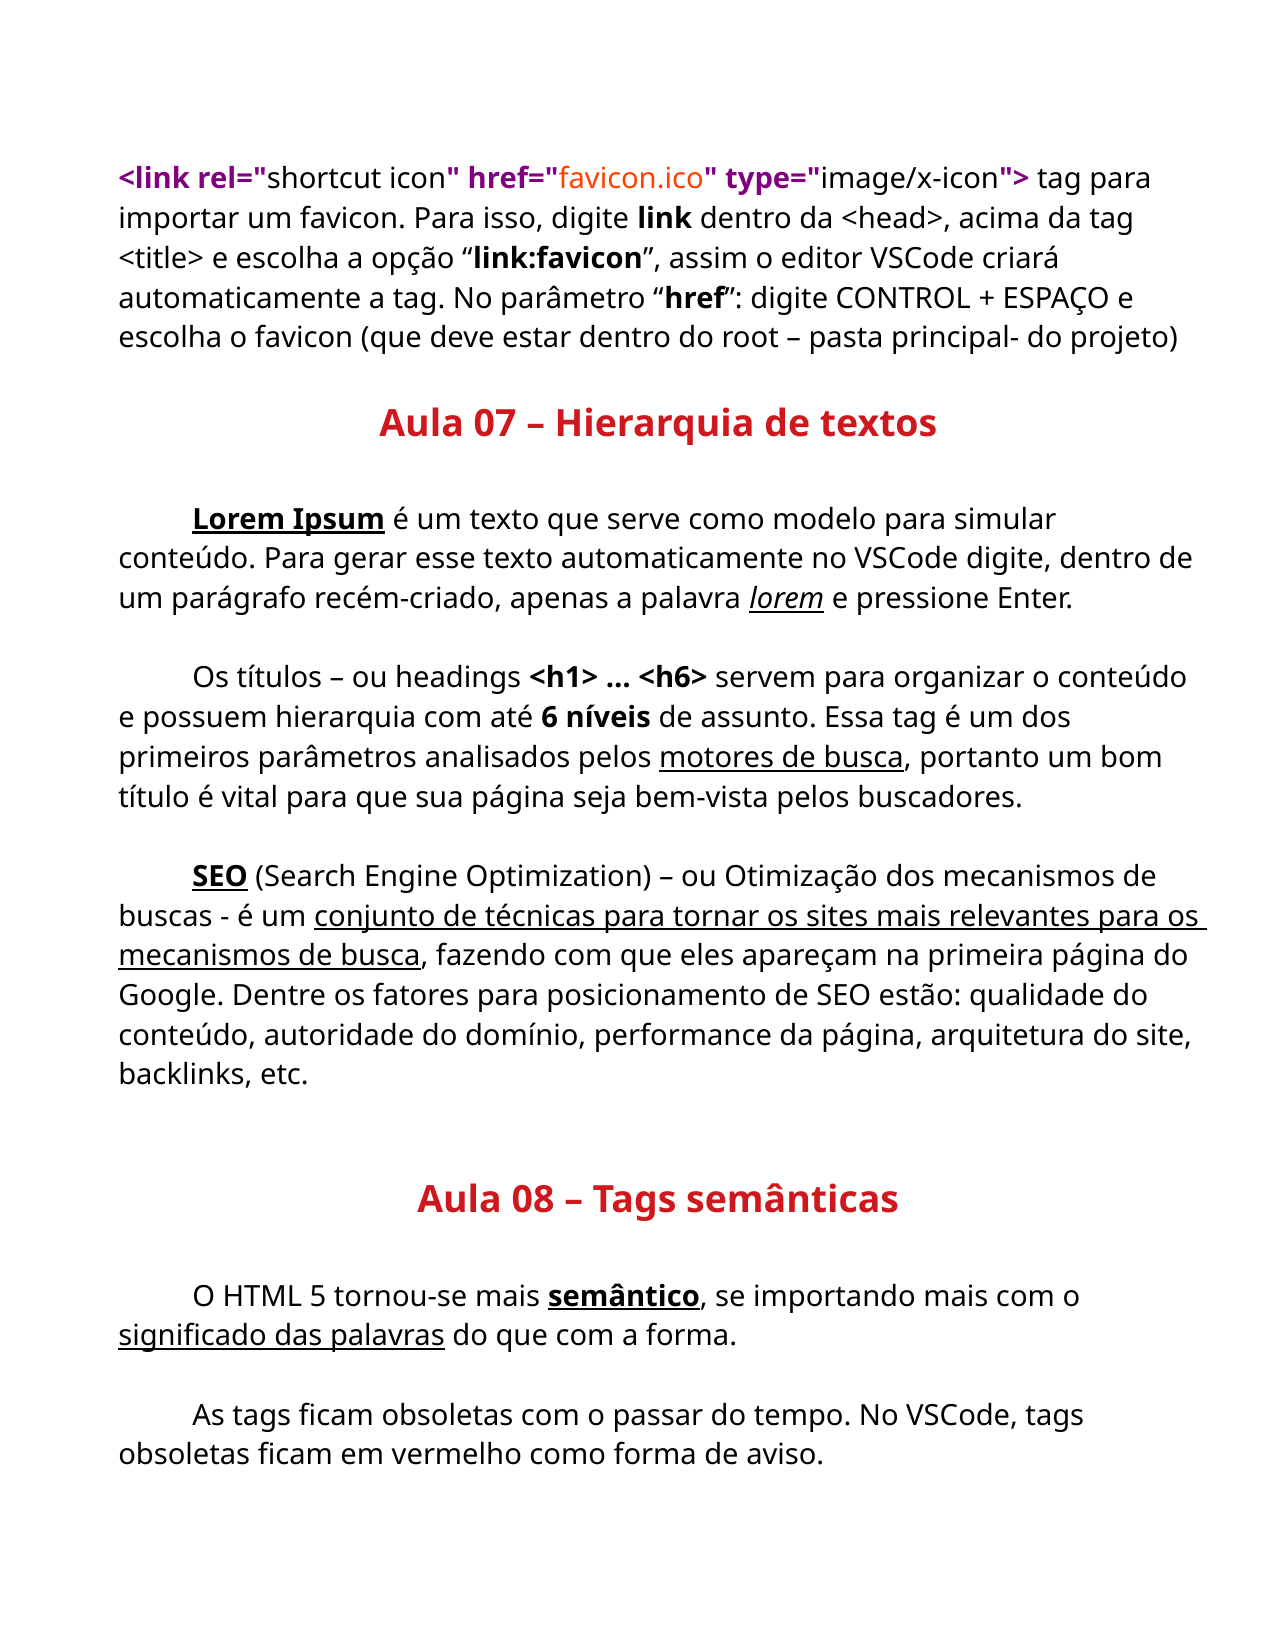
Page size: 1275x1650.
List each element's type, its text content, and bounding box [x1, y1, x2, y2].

text <link rel="shortcut icon" href="favicon.ico" type="image/x-icon"> tag para importar um favicon. Para isso, digite link dentro da <head>, acima da tag <title> e escolha a opção “link:favicon”, assim o editor VSCode criará automaticamente a tag. No parâmetro “href”: digite CONTROL + ESPAÇO e escolha o favicon (que deve estar dentro do root – pasta principal- do projeto) [118, 158, 1198, 356]
text Lorem Ipsum é um texto que serve como modelo para simular conteúdo. Para gerar esse texto automaticamente no VSCode digite, dentro de um parágrafo recém-criado, apenas a palavra lorem e pressione Enter. [118, 498, 1198, 617]
text O HTML 5 tornou-se mais semântico, se importando mais com o significado das palavras do que com a forma. [118, 1275, 1198, 1354]
text Os títulos – ou headings <h1> … <h6> servem para organizar o conteúdo e possuem hierarquia com até 6 níveis de assunto. Essa tag é um dos primeiros parâmetros analisados pelos motores de busca, portanto um bom título é vital para que sua página seja bem-vista pelos buscadores. [118, 657, 1198, 816]
text Aula 07 – Hierarquia de textos [118, 396, 1198, 447]
text As tags ficam obsoletas com o passar do tempo. No VSCode, tags obsoletas ficam em vermelho como forma de aviso. [118, 1394, 1198, 1473]
text Aula 08 – Tags semânticas [118, 1173, 1198, 1224]
text SEO (Search Engine Optimization) – ou Otimização dos mecanismos de buscas - é um conjunto de técnicas para tornar os sites mais relevantes para os mecanismos de busca, fazendo com que eles apareçam na primeira página do Google. Dentre os fatores para posicionamento de SEO estão: qualidade do conteúdo, autoridade do domínio, performance da página, arquitetura do site, backlinks, etc. [118, 855, 1222, 1093]
